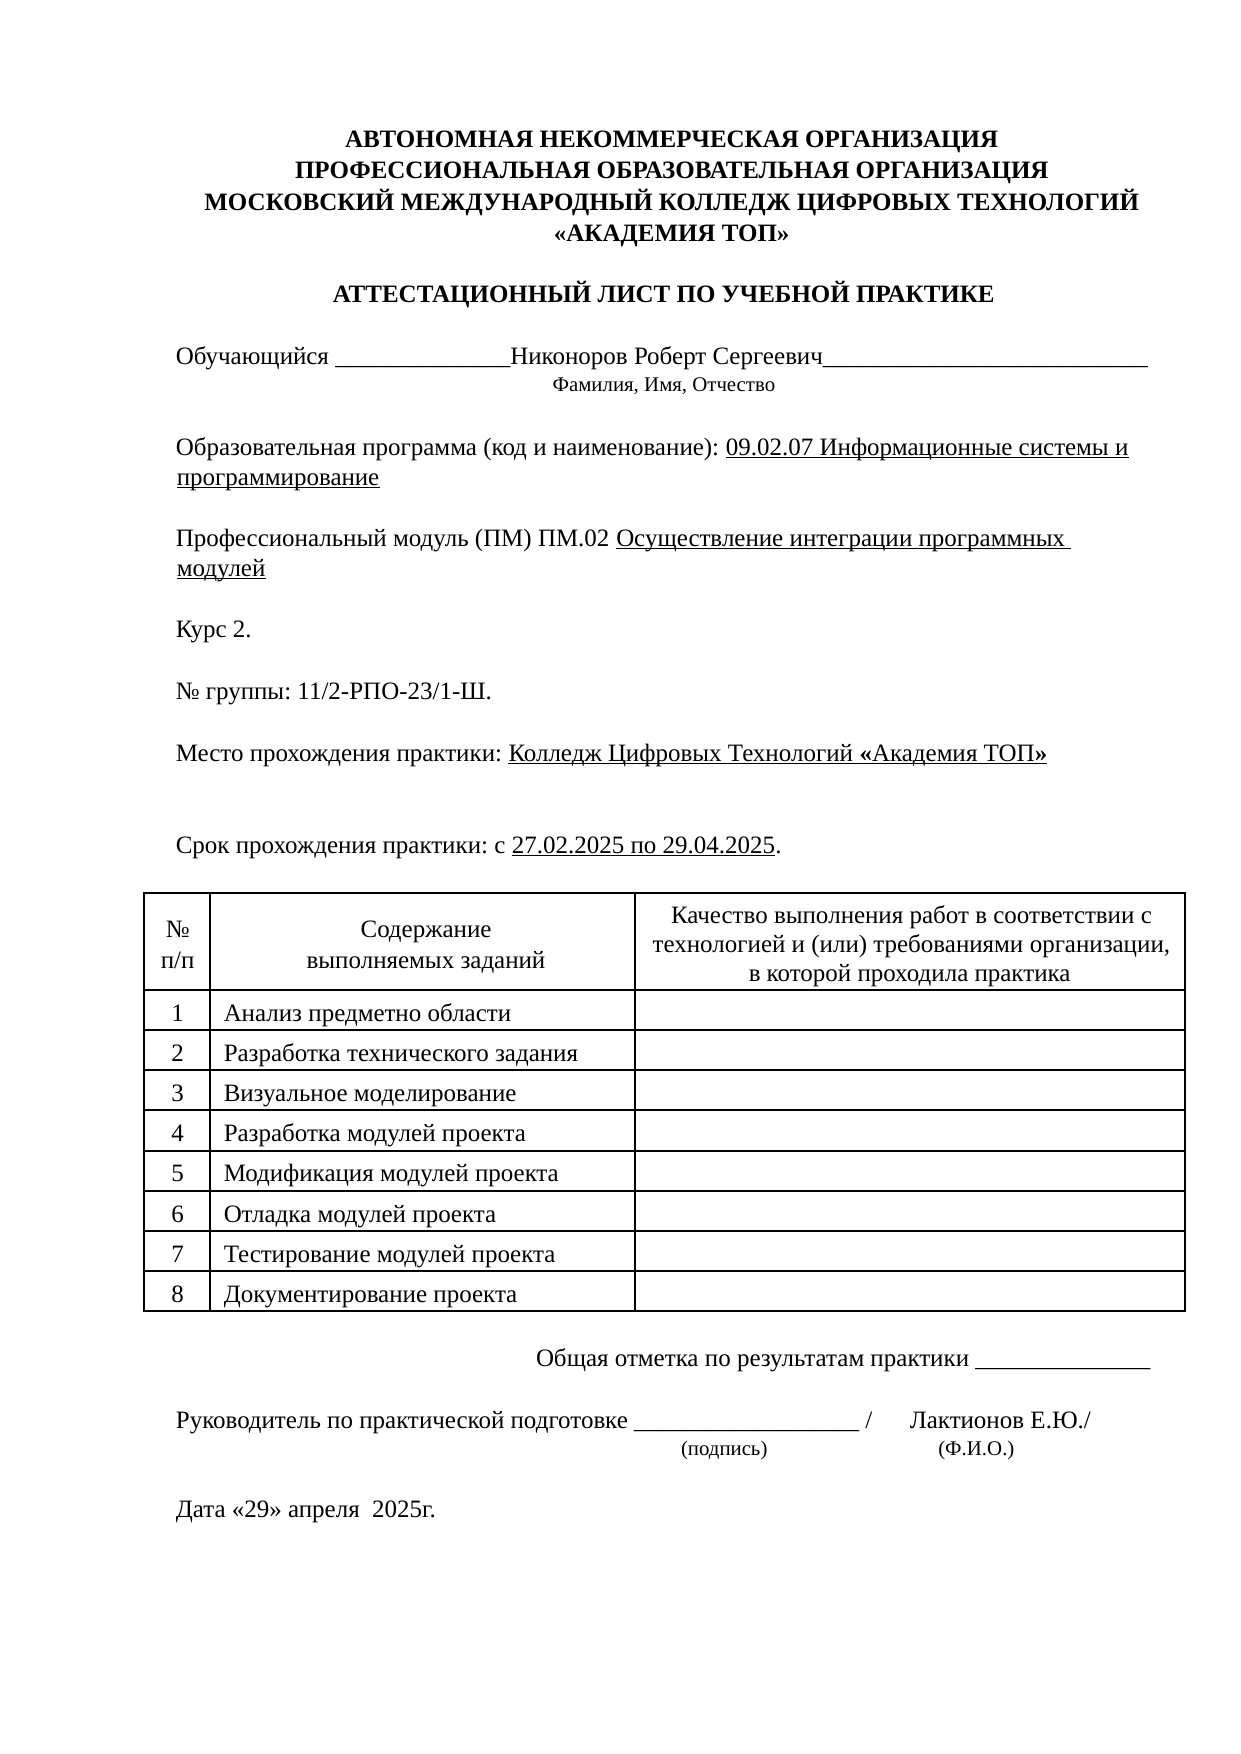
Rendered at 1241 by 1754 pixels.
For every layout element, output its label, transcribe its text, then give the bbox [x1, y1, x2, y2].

table_cell Документирование проекта [211, 1272, 634, 1310]
table_cell Модификация модулей проекта [211, 1152, 634, 1189]
table_cell [636, 1152, 1184, 1189]
table_cell 4 [145, 1111, 209, 1149]
table_cell 5 [145, 1152, 209, 1189]
table_cell 3 [145, 1071, 209, 1109]
table_cell 2 [145, 1031, 209, 1069]
table_cell [636, 1272, 1184, 1310]
table_cell Разработка модулей проекта [211, 1111, 634, 1149]
text Общая отметка по результатам практики ______________ [177, 1343, 1150, 1372]
text Дата «29» апреля 2025г. [176, 1494, 1156, 1522]
table_cell 8 [145, 1272, 209, 1310]
text Курс 2. [176, 614, 1156, 642]
text Срок прохождения практики: с 27.02.2025 по 29.04.2025. [176, 830, 1156, 859]
table_cell [636, 1071, 1184, 1109]
table_cell [636, 1031, 1184, 1069]
table_cell Отладка модулей проекта [211, 1192, 634, 1230]
text Руководитель по практической подготовке __________________ / Лактионов Е.Ю./ [176, 1405, 1156, 1434]
table_cell [636, 1192, 1184, 1230]
table_cell 6 [145, 1192, 209, 1230]
table_header Качество выполнения работ в соответствии с технологией и (или) требованиями организации, в которой проходила практика [636, 894, 1184, 989]
table_cell Тестирование модулей проекта [211, 1232, 634, 1270]
table_cell Разработка технического задания [211, 1031, 634, 1069]
subtitle АТТЕСТАЦИОННЫЙ ЛИСТ ПО УЧЕБНОЙ ПРАКТИКЕ [177, 279, 1150, 308]
text Место прохождения практики: Колледж Цифровых Технологий «Академия ТОП» [176, 738, 1156, 767]
text № группы: 11/2-РПО-23/1-Ш. [176, 676, 1156, 704]
table_cell [636, 1111, 1184, 1149]
table_cell 7 [145, 1232, 209, 1270]
table_header № п/п [145, 894, 209, 989]
text Профессиональный модуль (ПМ) ПМ.02 Осуществление интеграции программных модулей [176, 523, 1156, 582]
table_cell [636, 1232, 1184, 1270]
table_cell [636, 991, 1184, 1029]
table_cell 1 [145, 991, 209, 1029]
table_cell Анализ предметно области [211, 991, 634, 1029]
text Фамилия, Имя, Отчество [177, 372, 1150, 396]
text (подпись) (Ф.И.О.) [176, 1436, 1156, 1460]
text Образовательная программа (код и наименование): 09.02.07 Информационные системы и программирование [176, 432, 1156, 491]
text Обучающийся ______________Никоноров Роберт Сергеевич__________________________ [176, 341, 1156, 370]
table_cell Визуальное моделирование [211, 1071, 634, 1109]
table_header Содержание выполняемых заданий [211, 894, 634, 989]
